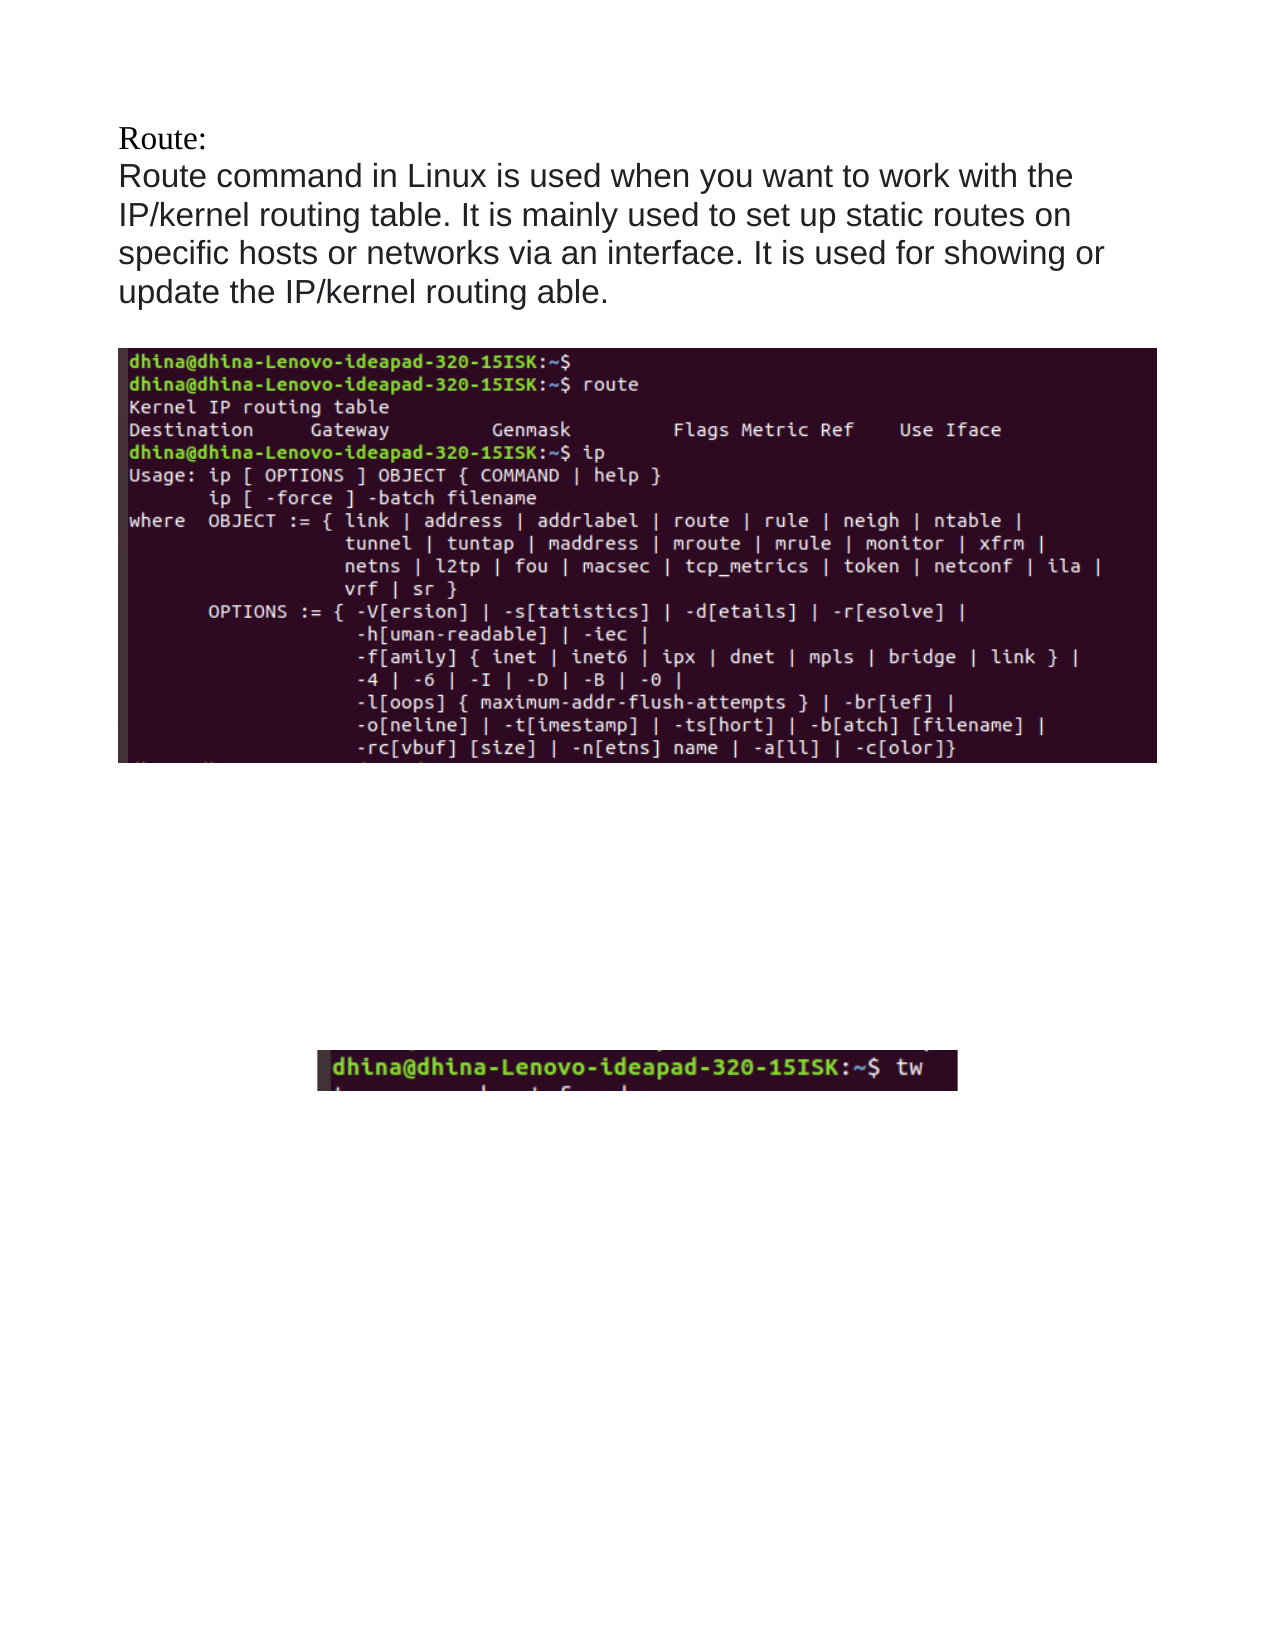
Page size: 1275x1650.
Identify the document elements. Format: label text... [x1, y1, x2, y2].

text Route command in Linux is used when you want to work with the IP/kernel routing table. It is mainly used to set up static routes on specific hosts or networks via an interface. It is used for showing or update the IP/kernel routing able. [118, 156, 1157, 310]
text Route: [118, 118, 1157, 156]
